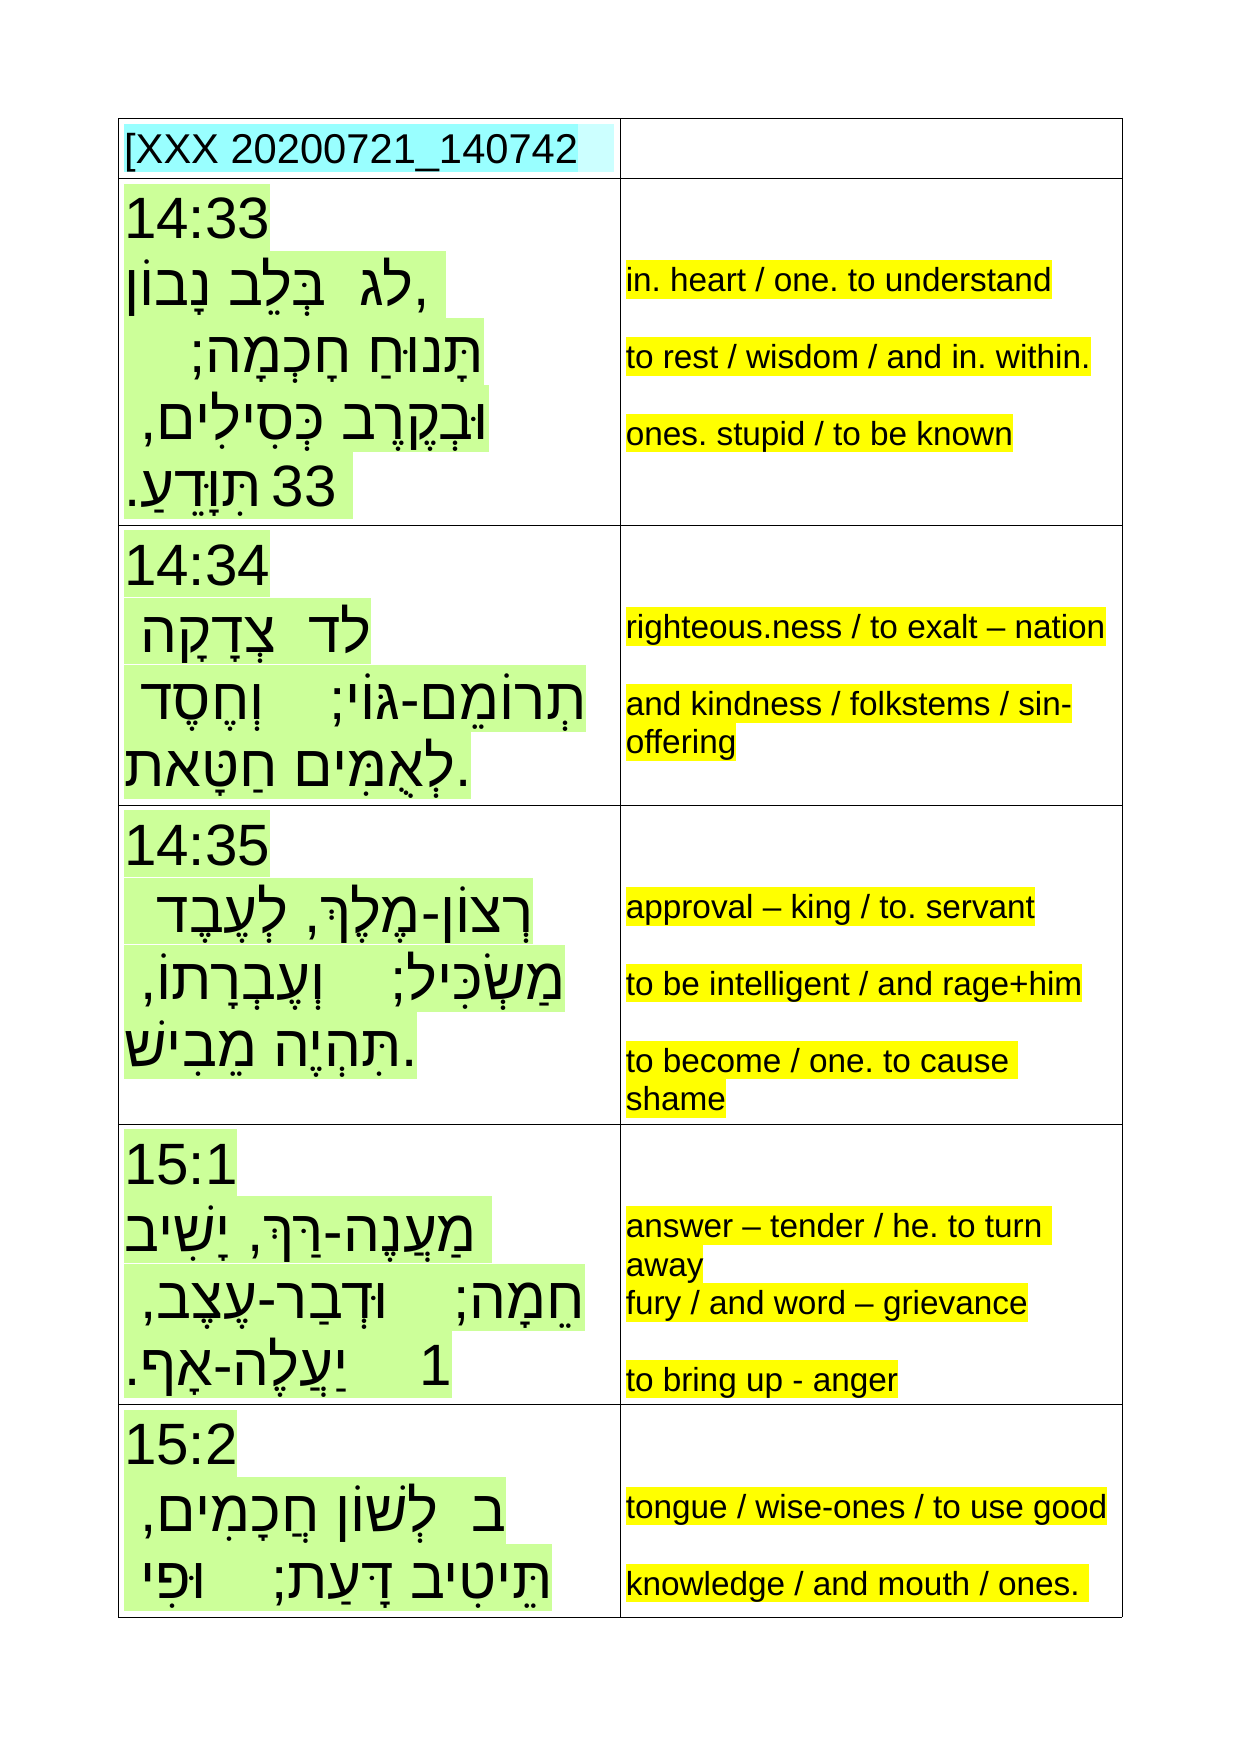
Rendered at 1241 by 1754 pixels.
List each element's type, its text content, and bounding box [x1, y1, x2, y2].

table_cell [XXX 20200721_140742 [119, 119, 620, 178]
table_cell tongue / wise-ones / to use good knowledge / and mouth / ones. [621, 1405, 1122, 1617]
table_cell 15:1 מַעֲנֶה-רַּךְ, יָשִׁיב חֵמָה; וּדְבַר-עֶצֶב, יַעֲלֶה-אָף. 1 [119, 1125, 620, 1404]
table_cell answer – tender / he. to turn away fury / and word – grievance to bring up - anger [621, 1125, 1122, 1404]
table_cell 14:35 רְצוֹן-מֶלֶךְ, לְעֶבֶד מַשְׂכִּיל; וְעֶבְרָתוֹ, תִּהְיֶה מֵבִישׁ. [119, 806, 620, 1123]
table_cell [621, 119, 1122, 178]
table_cell 14:33 לג בְּלֵב נָבוֹן, תָּנוּחַ חָכְמָה; וּבְקֶרֶב כְּסִילִים, תִּוָּדֵעַ. 33 [119, 179, 620, 524]
table_cell in. heart / one. to understand to rest / wisdom / and in. within. ones. stupid / to be known [621, 179, 1122, 524]
table_cell approval – king / to. servant to be intelligent / and rage+him to become / one. to cause shame [621, 806, 1122, 1123]
table_cell righteous.ness / to exalt – nation and kindness / folkstems / sin-offering [621, 526, 1122, 804]
table_cell 14:34 לד צְדָקָה תְרוֹמֵם-גּוֹי; וְחֶסֶד לְאֻמִּים חַטָּאת. [119, 526, 620, 804]
table_cell 15:2 ב לְשׁוֹן חֲכָמִים, תֵּיטִיב דָּעַת; וּפִי כְסִילִים, יַבִּיעַ אִוֶּלֶת. 2 [119, 1405, 620, 1617]
